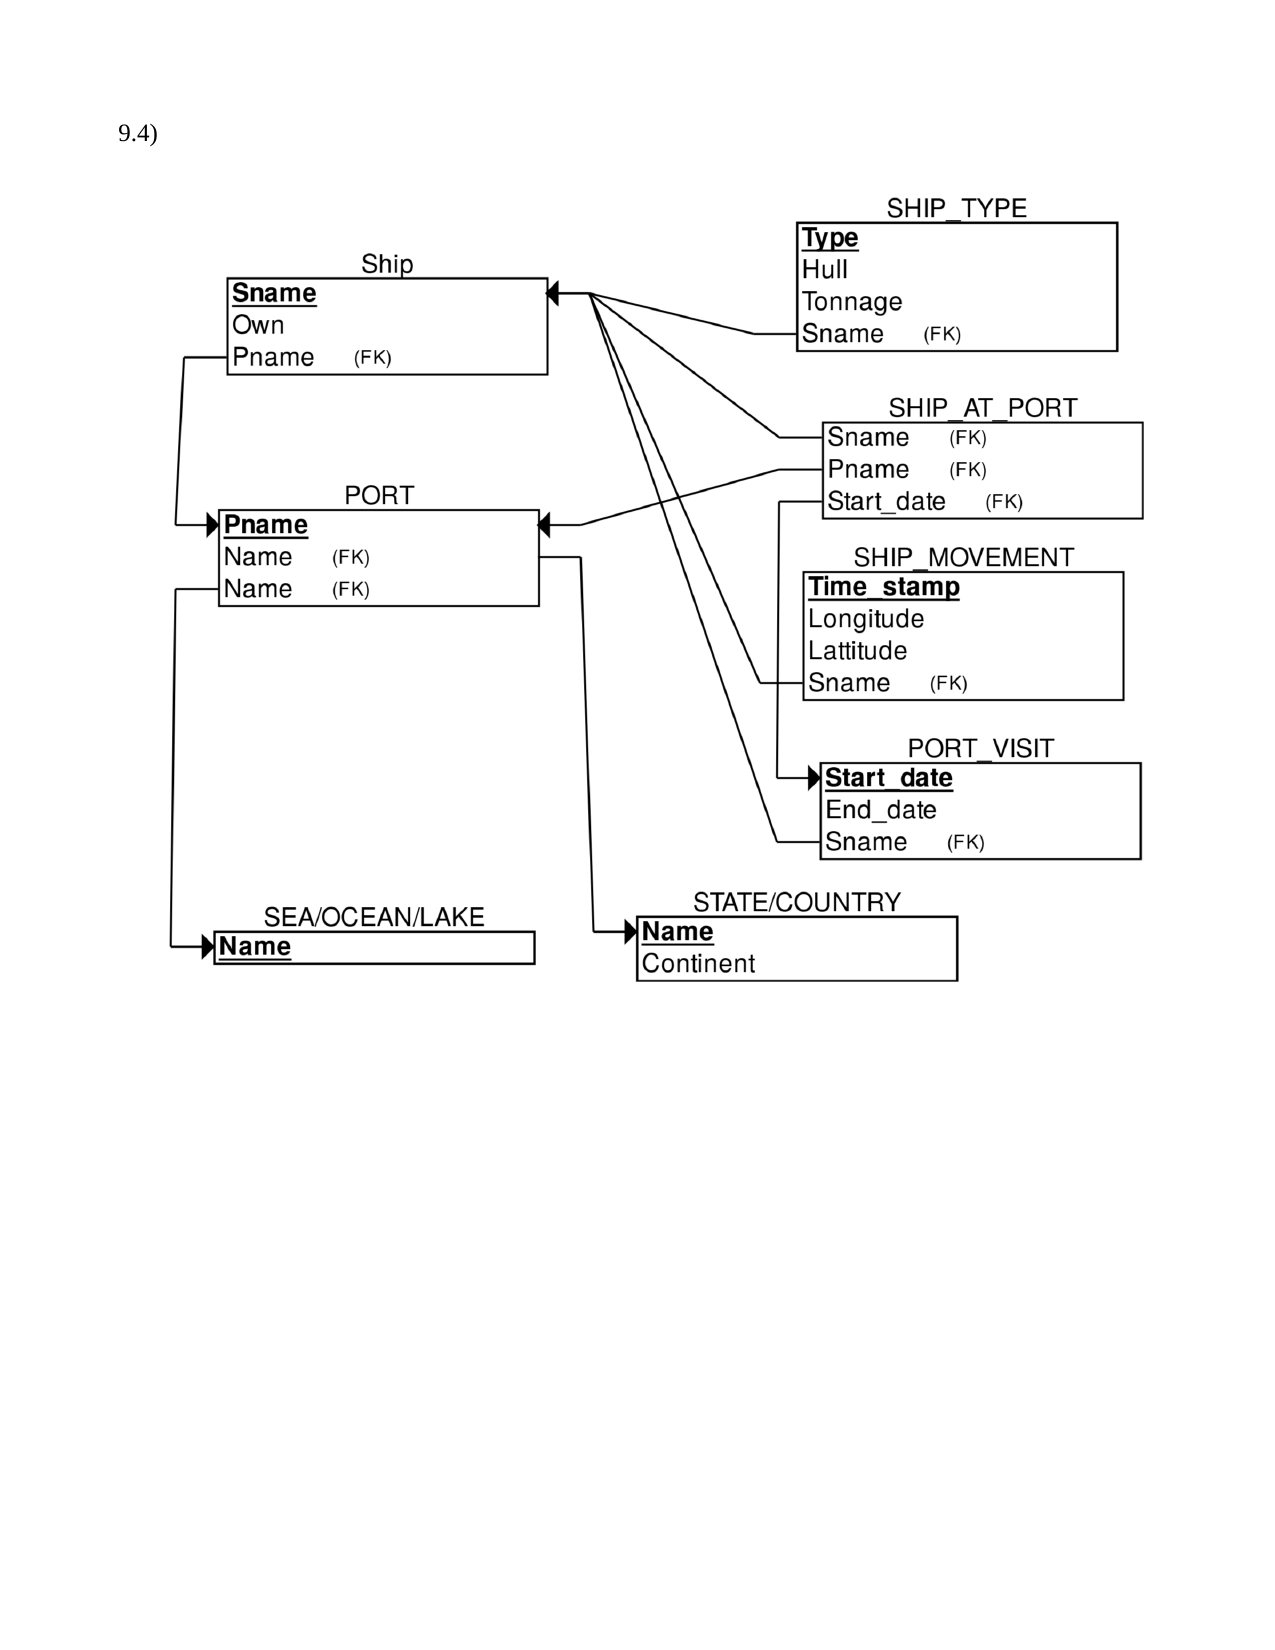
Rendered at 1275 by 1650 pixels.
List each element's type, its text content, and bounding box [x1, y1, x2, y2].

picture [118, 175, 1157, 995]
text 9.4) [118, 118, 1157, 147]
